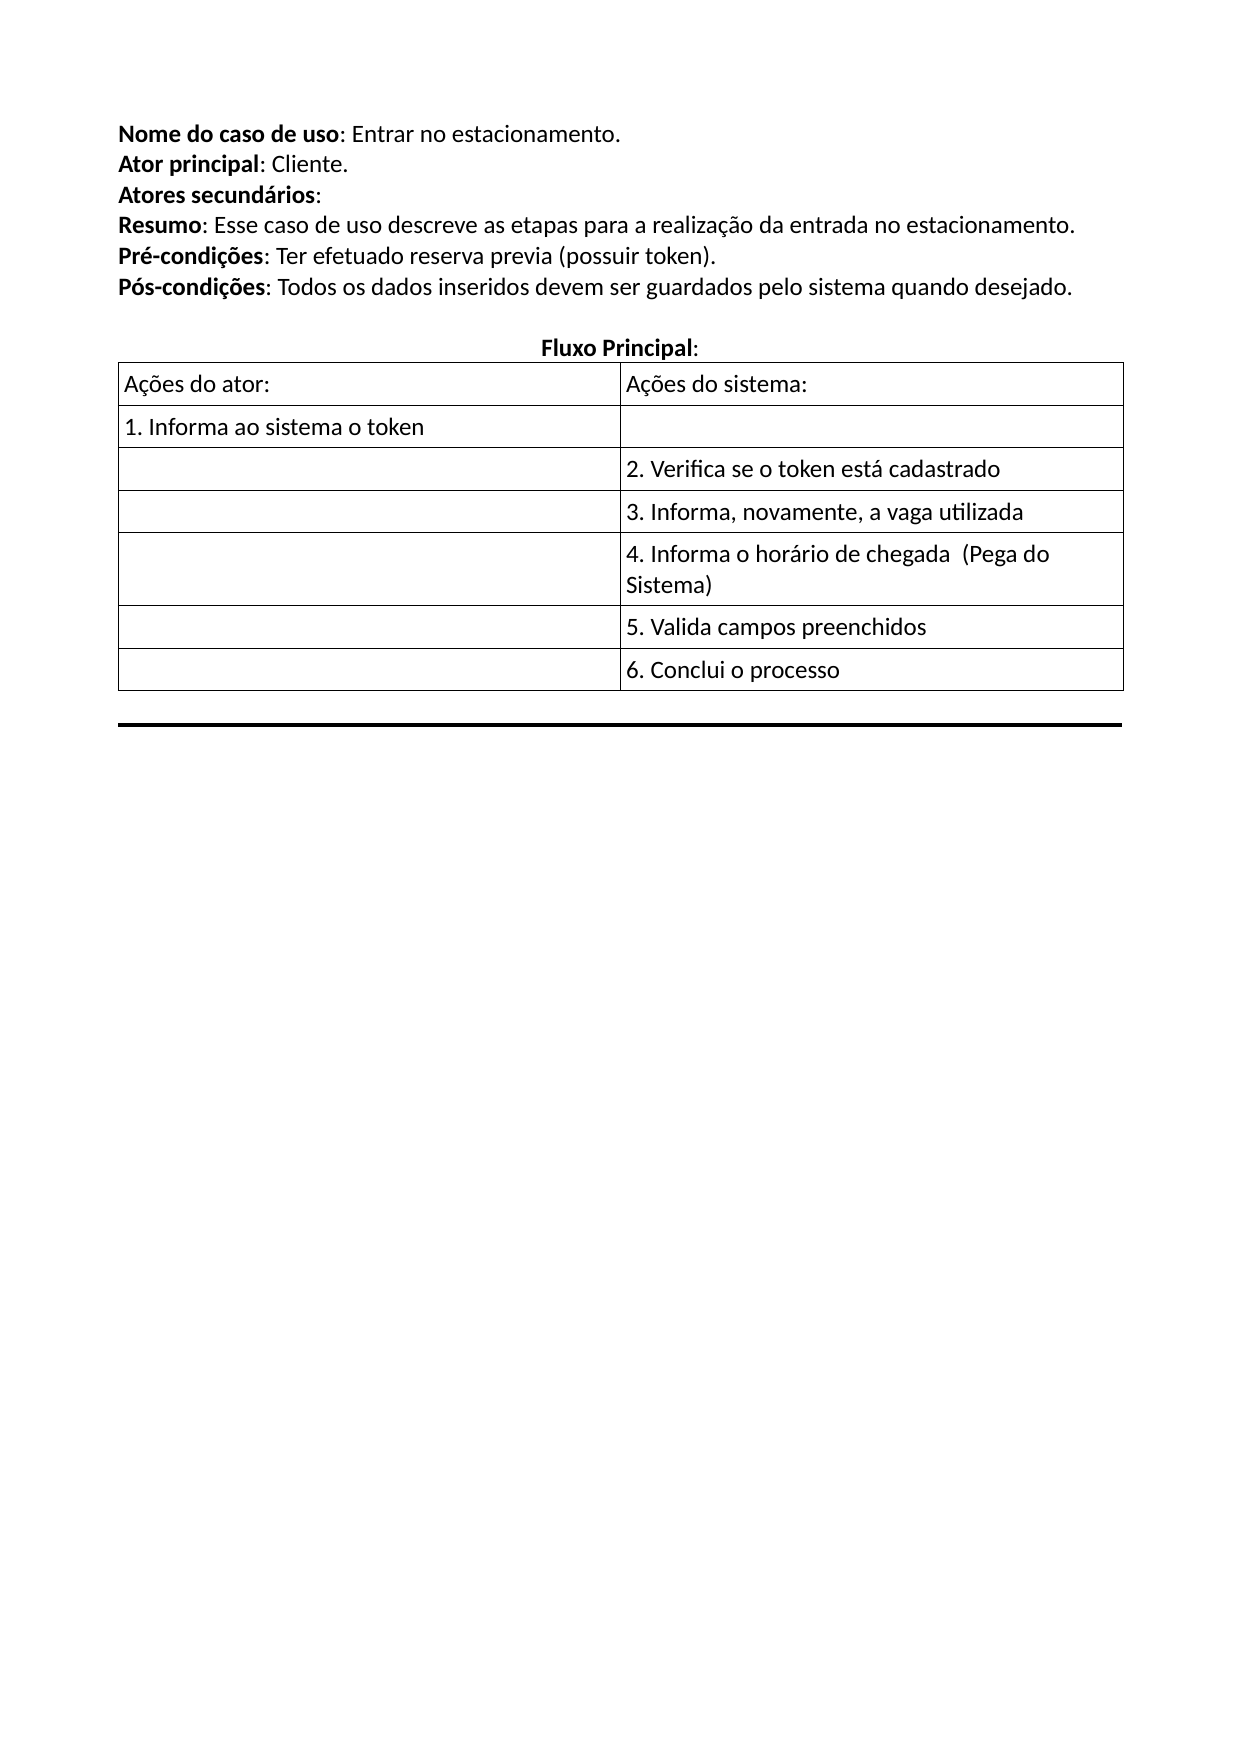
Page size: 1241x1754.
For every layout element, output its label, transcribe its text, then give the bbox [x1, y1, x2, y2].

text Atores secundários: [118, 179, 1122, 210]
text Pós-condições: Todos os dados inseridos devem ser guardados pelo sistema quando desejado. [118, 271, 1122, 301]
table_cell 5. Valida campos preenchidos [621, 606, 1123, 648]
table_cell 6. Conclui o processo [621, 649, 1123, 690]
table_cell [119, 491, 620, 532]
text Ator principal: Cliente. [118, 149, 1122, 179]
table_cell [621, 406, 1123, 447]
table_cell 2. Verifica se o token está cadastrado [621, 448, 1123, 490]
table_cell [119, 533, 620, 605]
table_cell 4. Informa o horário de chegada (Pega do Sistema) [621, 533, 1123, 605]
table_cell [119, 448, 620, 490]
table_cell [119, 649, 620, 690]
table_header Ações do sistema: [621, 363, 1123, 405]
table_cell 3. Informa, novamente, a vaga utilizada [621, 491, 1123, 532]
text Fluxo Principal: [118, 332, 1122, 362]
table_header Ações do ator: [119, 363, 620, 405]
text Pré-condições: Ter efetuado reserva previa (possuir token). [118, 240, 1122, 271]
table_cell 1. Informa ao sistema o token [119, 406, 620, 447]
table_cell [119, 606, 620, 648]
text Resumo: Esse caso de uso descreve as etapas para a realização da entrada no estacionamento. [118, 210, 1122, 240]
text Nome do caso de uso: Entrar no estacionamento. [118, 118, 1122, 149]
